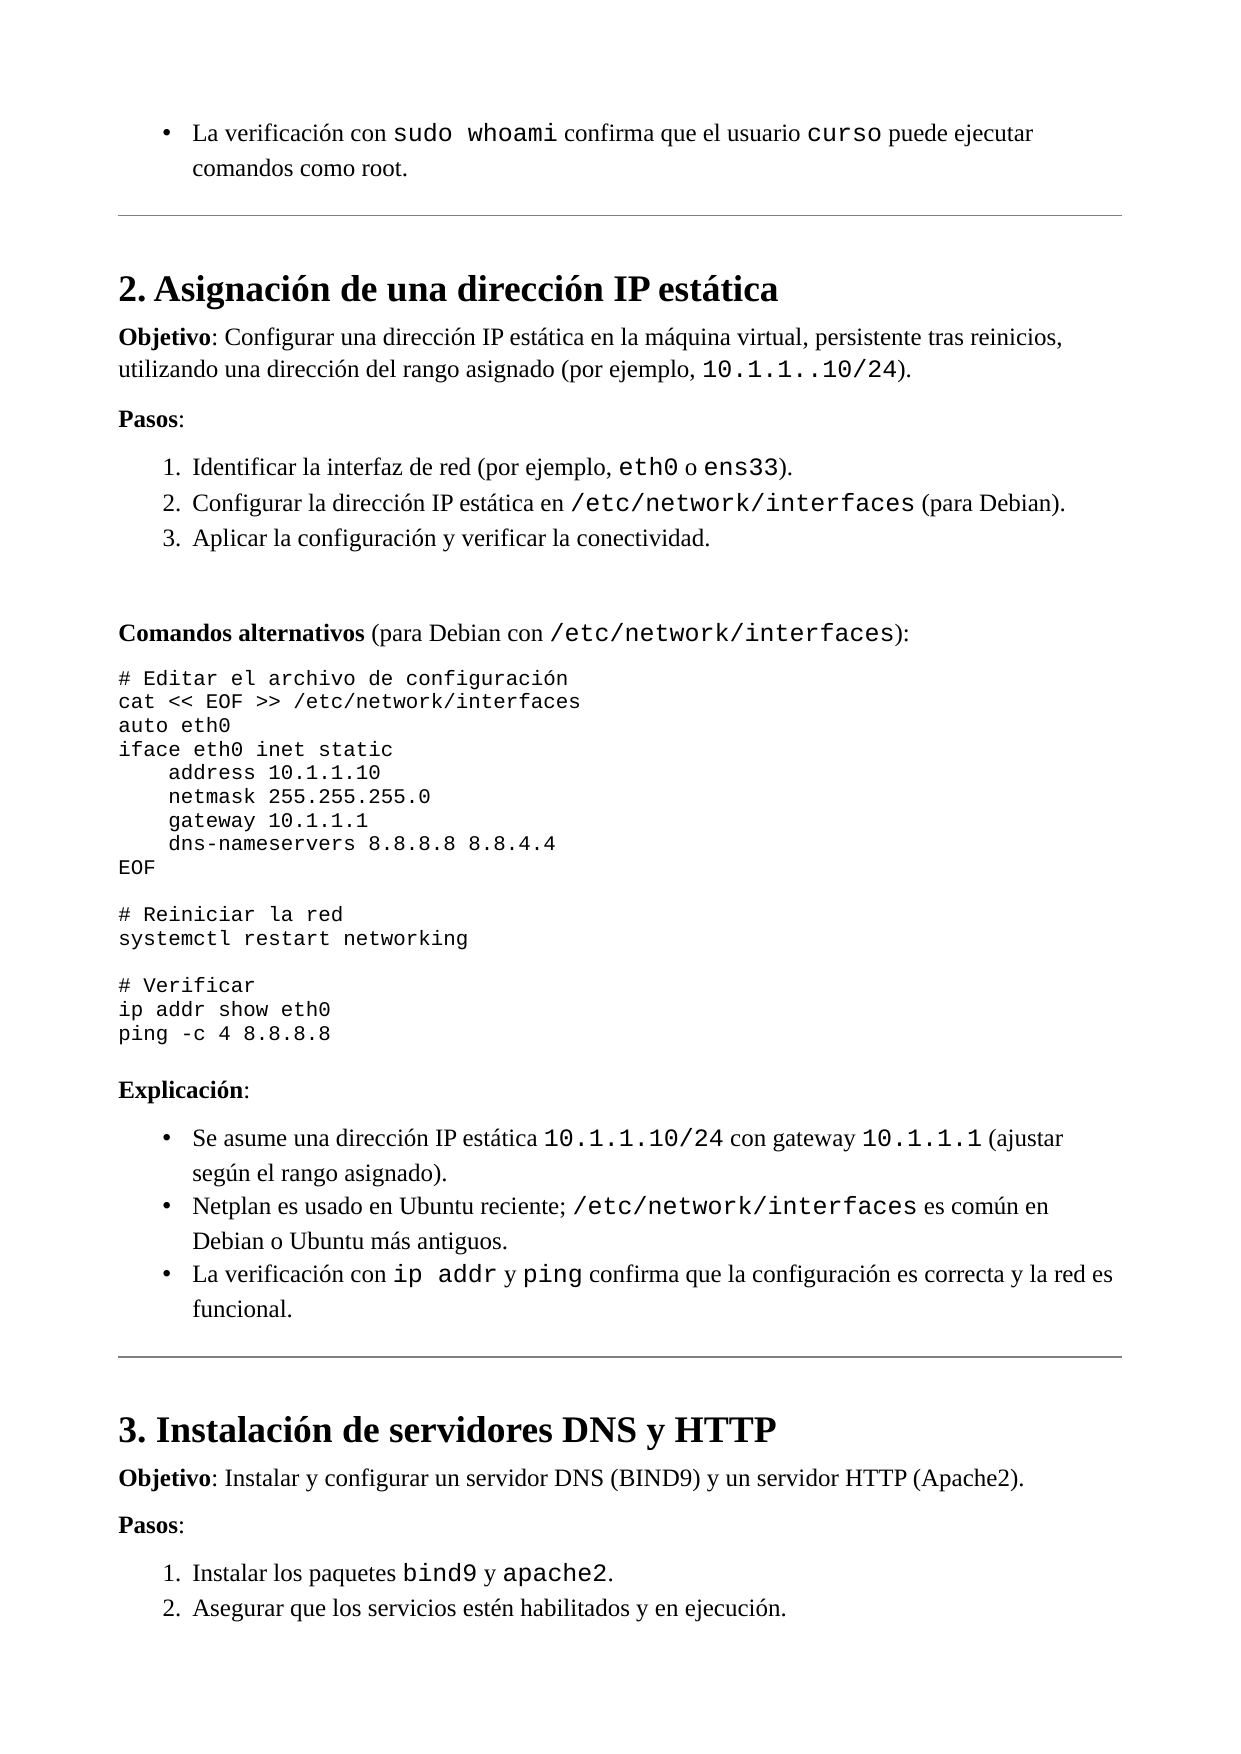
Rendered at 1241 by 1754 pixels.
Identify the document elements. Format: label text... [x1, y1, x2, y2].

list Aplicar la configuración y verificar la conectividad. [162, 523, 1122, 552]
text # Editar el archivo de configuración [118, 668, 1122, 691]
text ping -c 4 8.8.8.8 [118, 1022, 1122, 1046]
text gateway 10.1.1.1 [118, 810, 1122, 833]
text Comandos alternativos (para Debian con /etc/network/interfaces): [118, 618, 1122, 649]
text Objetivo: Instalar y configurar un servidor DNS (BIND9) y un servidor HTTP (Apache2). [118, 1463, 1122, 1492]
text EOF [118, 857, 1122, 881]
list Se asume una dirección IP estática 10.1.1.10/24 con gateway 10.1.1.1 (ajustar según el rango asignado). [162, 1123, 1122, 1187]
text Pasos: [118, 404, 1122, 433]
list La verificación con sudo whoami confirma que el usuario curso puede ejecutar comandos como root. [162, 118, 1122, 182]
text Objetivo: Configurar una dirección IP estática en la máquina virtual, persistente tras reinicios, utilizando una dirección del rango asignado (por ejemplo, 10.1.1..10/24). [118, 322, 1122, 385]
text # Reiniciar la red [118, 904, 1122, 928]
text auto eth0 [118, 715, 1122, 739]
text systemctl restart networking [118, 928, 1122, 952]
subtitle 2. Asignación de una dirección IP estática [118, 266, 1122, 309]
text cat << EOF >> /etc/network/interfaces [118, 691, 1122, 715]
list La verificación con ip addr y ping confirma que la configuración es correcta y la red es funcional. [162, 1259, 1122, 1323]
text iface eth0 inet static [118, 739, 1122, 762]
list Instalar los paquetes bind9 y apache2. [162, 1558, 1122, 1589]
text ip addr show eth0 [118, 999, 1122, 1022]
list Netplan es usado en Ubuntu reciente; /etc/network/interfaces es común en Debian o Ubuntu más antiguos. [162, 1191, 1122, 1255]
text dns-nameservers 8.8.8.8 8.8.4.4 [118, 833, 1122, 857]
list Configurar la dirección IP estática en /etc/network/interfaces (para Debian). [162, 488, 1122, 518]
list Asegurar que los servicios estén habilitados y en ejecución. [162, 1593, 1122, 1622]
text address 10.1.1.10 [118, 762, 1122, 786]
list Identificar la interfaz de red (por ejemplo, eth0 o ens33). [162, 452, 1122, 483]
text Explicación: [118, 1076, 1122, 1104]
text # Verificar [118, 975, 1122, 999]
subtitle 3. Instalación de servidores DNS y HTTP [118, 1407, 1122, 1450]
text netmask 255.255.255.0 [118, 786, 1122, 810]
text Pasos: [118, 1511, 1122, 1539]
